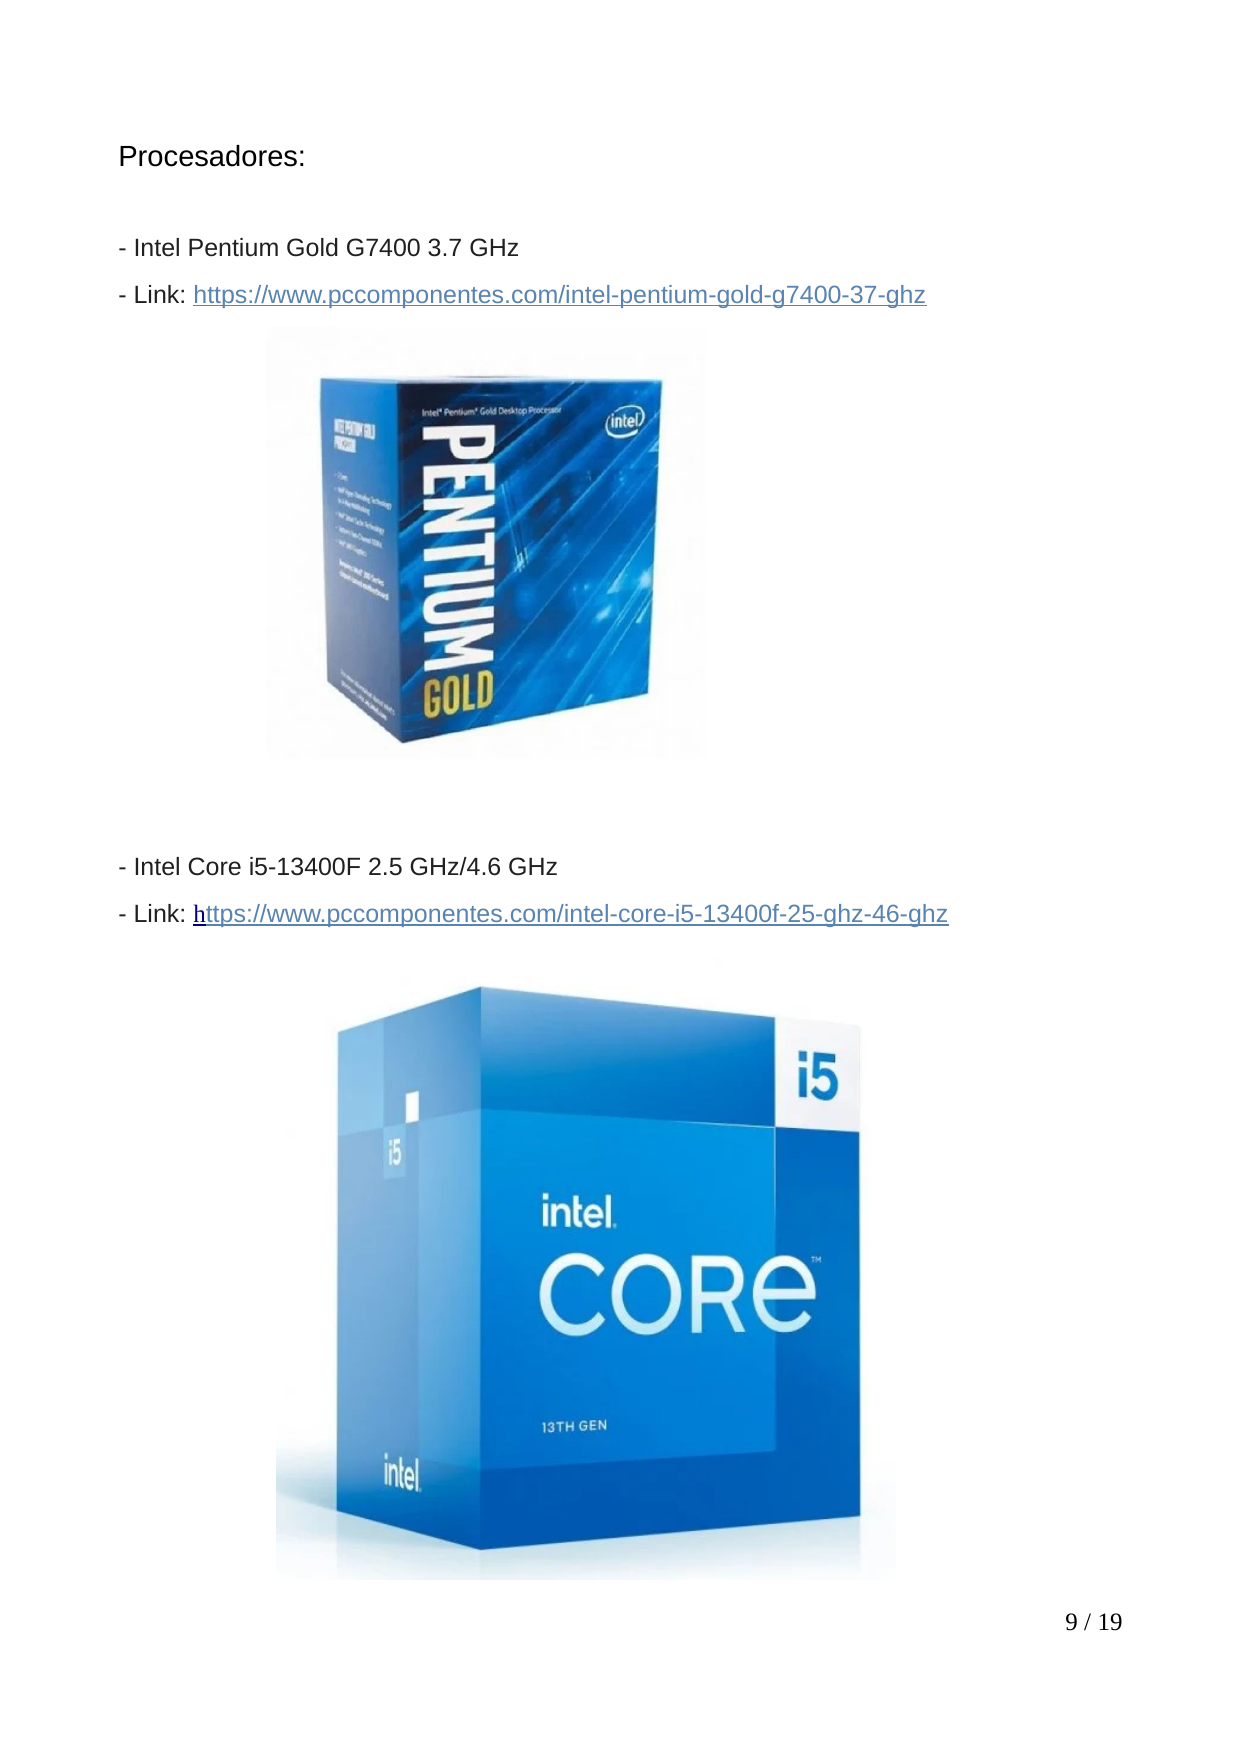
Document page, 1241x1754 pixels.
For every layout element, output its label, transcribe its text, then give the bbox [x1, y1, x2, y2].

picture [276, 948, 897, 1580]
subtitle Procesadores: [118, 139, 1122, 172]
text - Intel Core i5-13400F 2.5 GHz/4.6 GHz [118, 851, 1122, 880]
picture [265, 327, 706, 759]
text - Link: https://www.pccomponentes.com/intel-core-i5-13400f-25-ghz-46-ghz [118, 899, 1122, 928]
text - Intel Pentium Gold G7400 3.7 GHz [118, 233, 1122, 261]
text - Link: https://www.pccomponentes.com/intel-pentium-gold-g7400-37-ghz [118, 280, 1122, 309]
